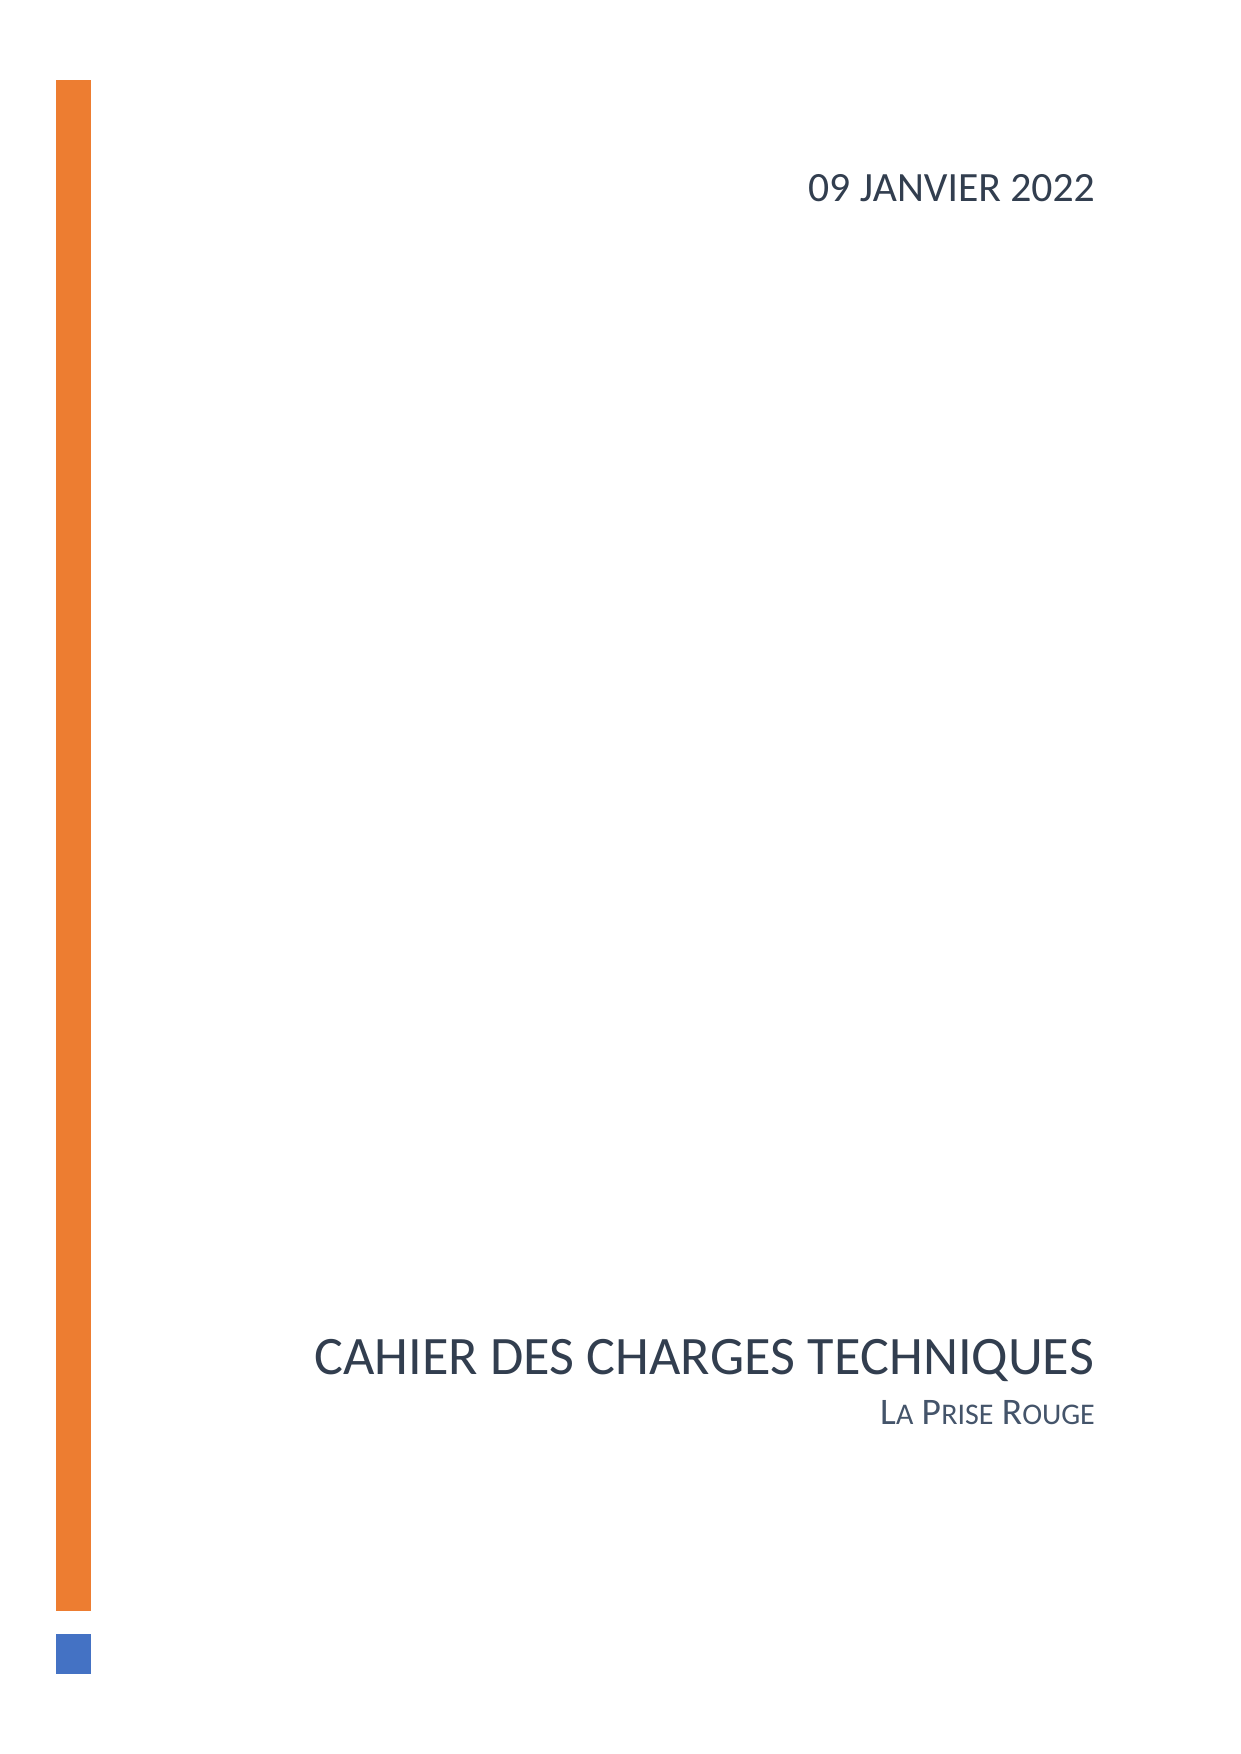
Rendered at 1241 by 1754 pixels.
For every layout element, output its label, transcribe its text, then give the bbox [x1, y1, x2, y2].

text 09 janvier 2022 [186, 161, 1095, 211]
text La Prise Rouge [186, 1388, 1095, 1434]
text Cahier des charges techniques [186, 1322, 1095, 1388]
